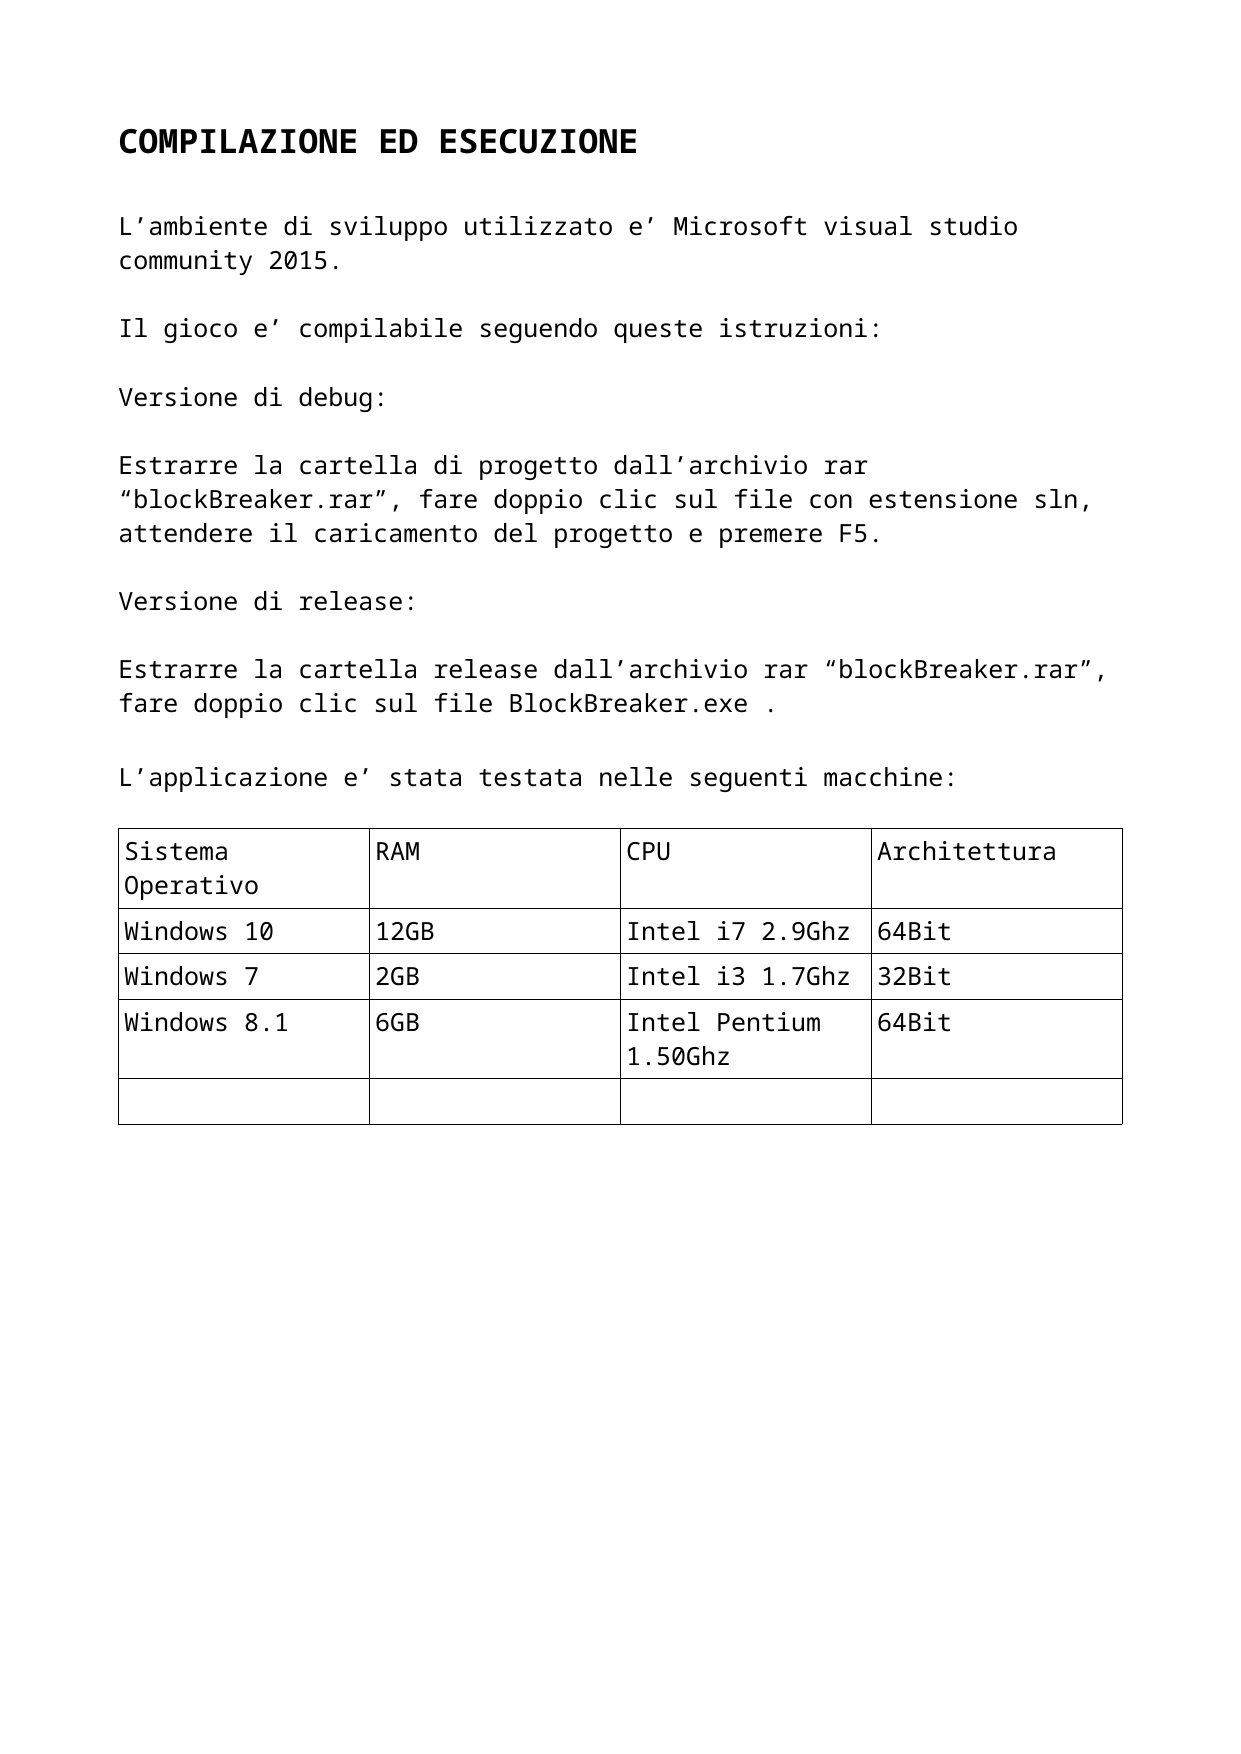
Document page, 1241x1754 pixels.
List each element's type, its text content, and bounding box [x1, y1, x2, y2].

table_header RAM [370, 829, 620, 907]
table_cell 2GB [370, 954, 620, 999]
table_cell [621, 1079, 871, 1124]
text Estrarre la cartella release dall’archivio rar “blockBreaker.rar”, fare doppio clic sul file BlockBreaker.exe . [118, 652, 1122, 720]
table_cell 6GB [370, 1000, 620, 1078]
table_header Architettura [872, 829, 1122, 907]
text Versione di debug: [118, 379, 1122, 413]
text Estrarre la cartella di progetto dall’archivio rar “blockBreaker.rar”, fare doppio clic sul file con estensione sln, attendere il caricamento del progetto e premere F5. [118, 447, 1122, 549]
table_cell Intel i7 2.9Ghz [621, 909, 871, 953]
text L’ambiente di sviluppo utilizzato e’ Microsoft visual studio community 2015. [118, 209, 1122, 277]
table_cell Intel i3 1.7Ghz [621, 954, 871, 999]
text Il gioco e’ compilabile seguendo queste istruzioni: [118, 311, 1122, 345]
table_cell [872, 1079, 1122, 1124]
table_cell 12GB [370, 909, 620, 953]
table_header Sistema Operativo [119, 829, 369, 907]
text Versione di release: [118, 584, 1122, 618]
text COMPILAZIONE ED ESECUZIONE [118, 118, 1122, 163]
table_cell 32Bit [872, 954, 1122, 999]
table_cell Windows 7 [119, 954, 369, 999]
table_header CPU [621, 829, 871, 907]
table_cell 64Bit [872, 909, 1122, 953]
text L’applicazione e’ stata testata nelle seguenti macchine: [118, 759, 1122, 794]
table_cell [119, 1079, 369, 1124]
table_cell [370, 1079, 620, 1124]
table_cell 64Bit [872, 1000, 1122, 1078]
table_cell Windows 10 [119, 909, 369, 953]
table_cell Intel Pentium 1.50Ghz [621, 1000, 871, 1078]
table_cell Windows 8.1 [119, 1000, 369, 1078]
